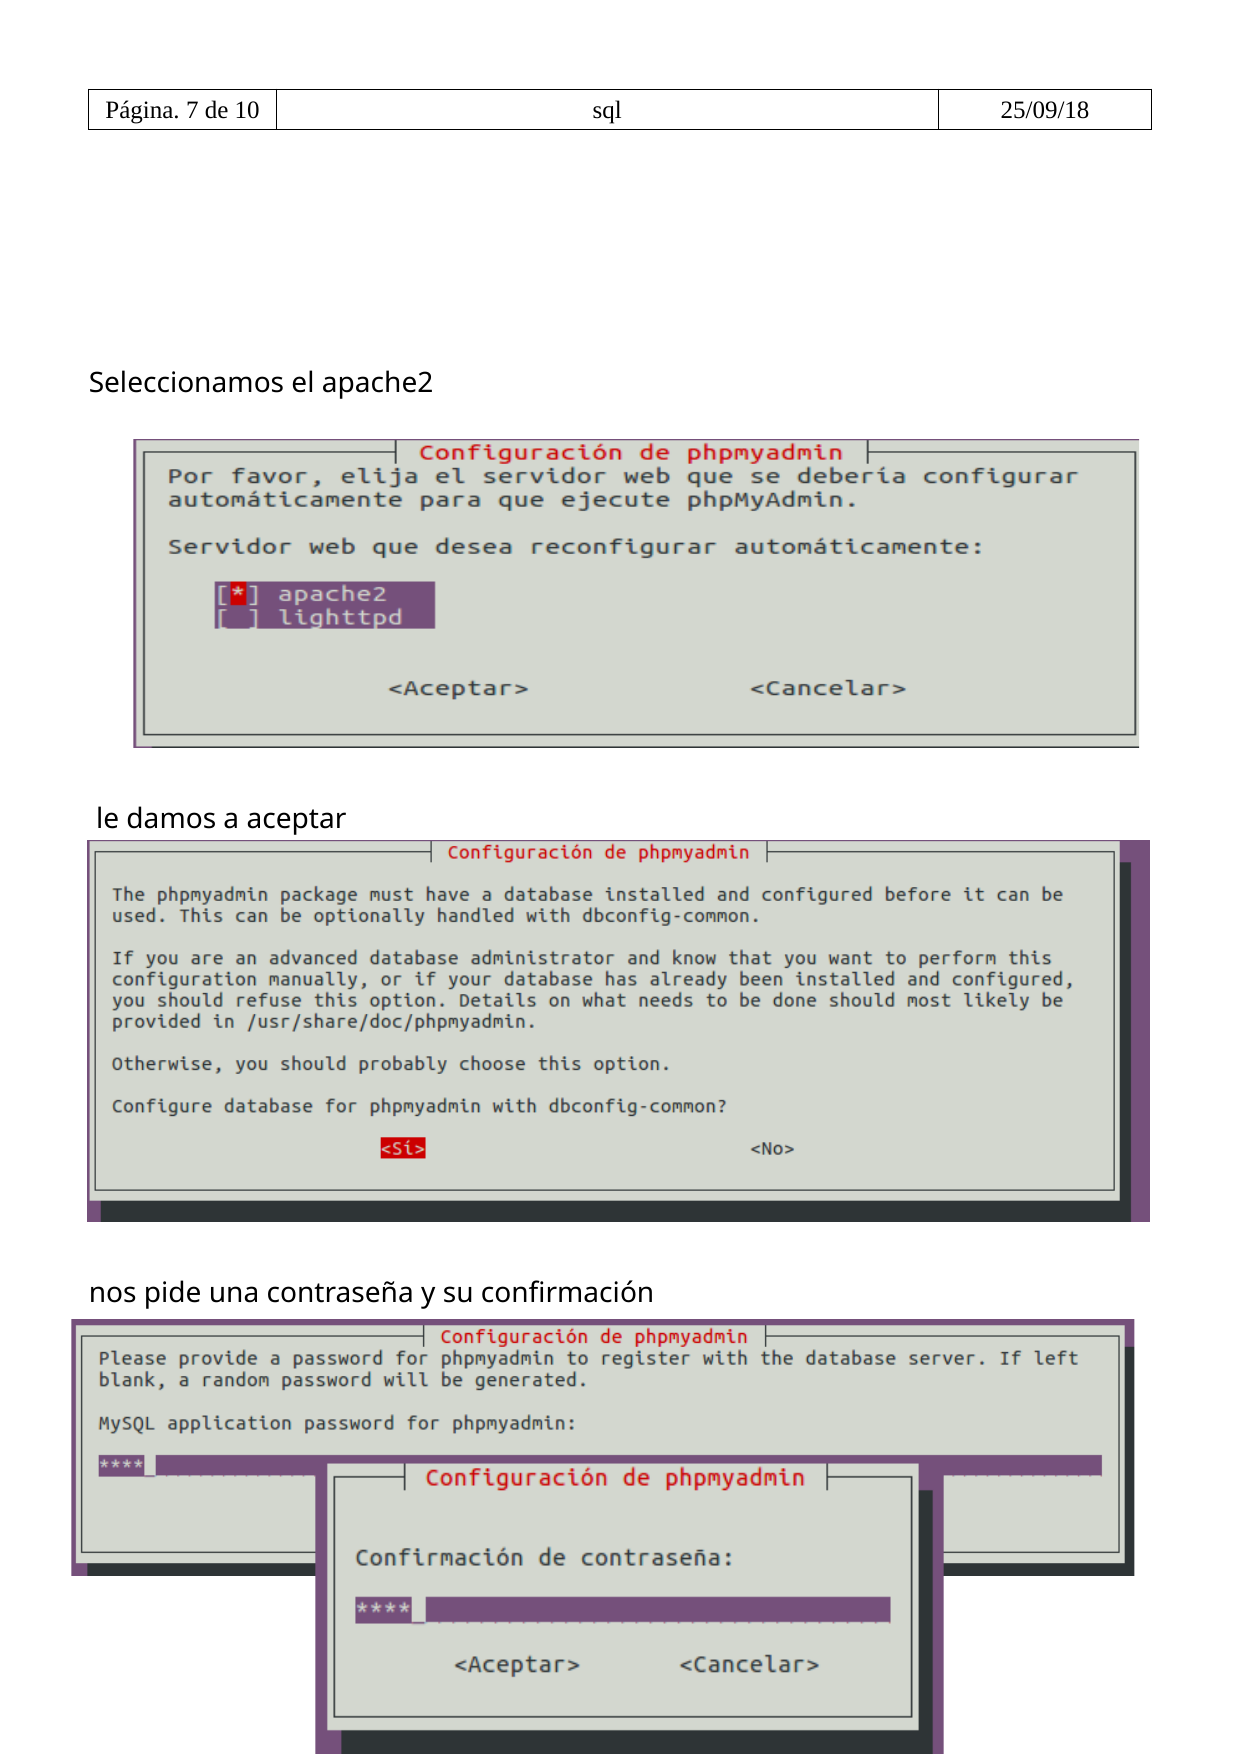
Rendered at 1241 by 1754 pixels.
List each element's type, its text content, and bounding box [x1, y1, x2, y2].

picture [87, 840, 1150, 1222]
text Seleccionamos el apache2 [88, 362, 1152, 400]
text nos pide una contraseña y su confirmación [88, 1272, 1152, 1311]
picture [133, 439, 1140, 748]
text le damos a aceptar [88, 799, 1152, 837]
picture [71, 1319, 1135, 1754]
